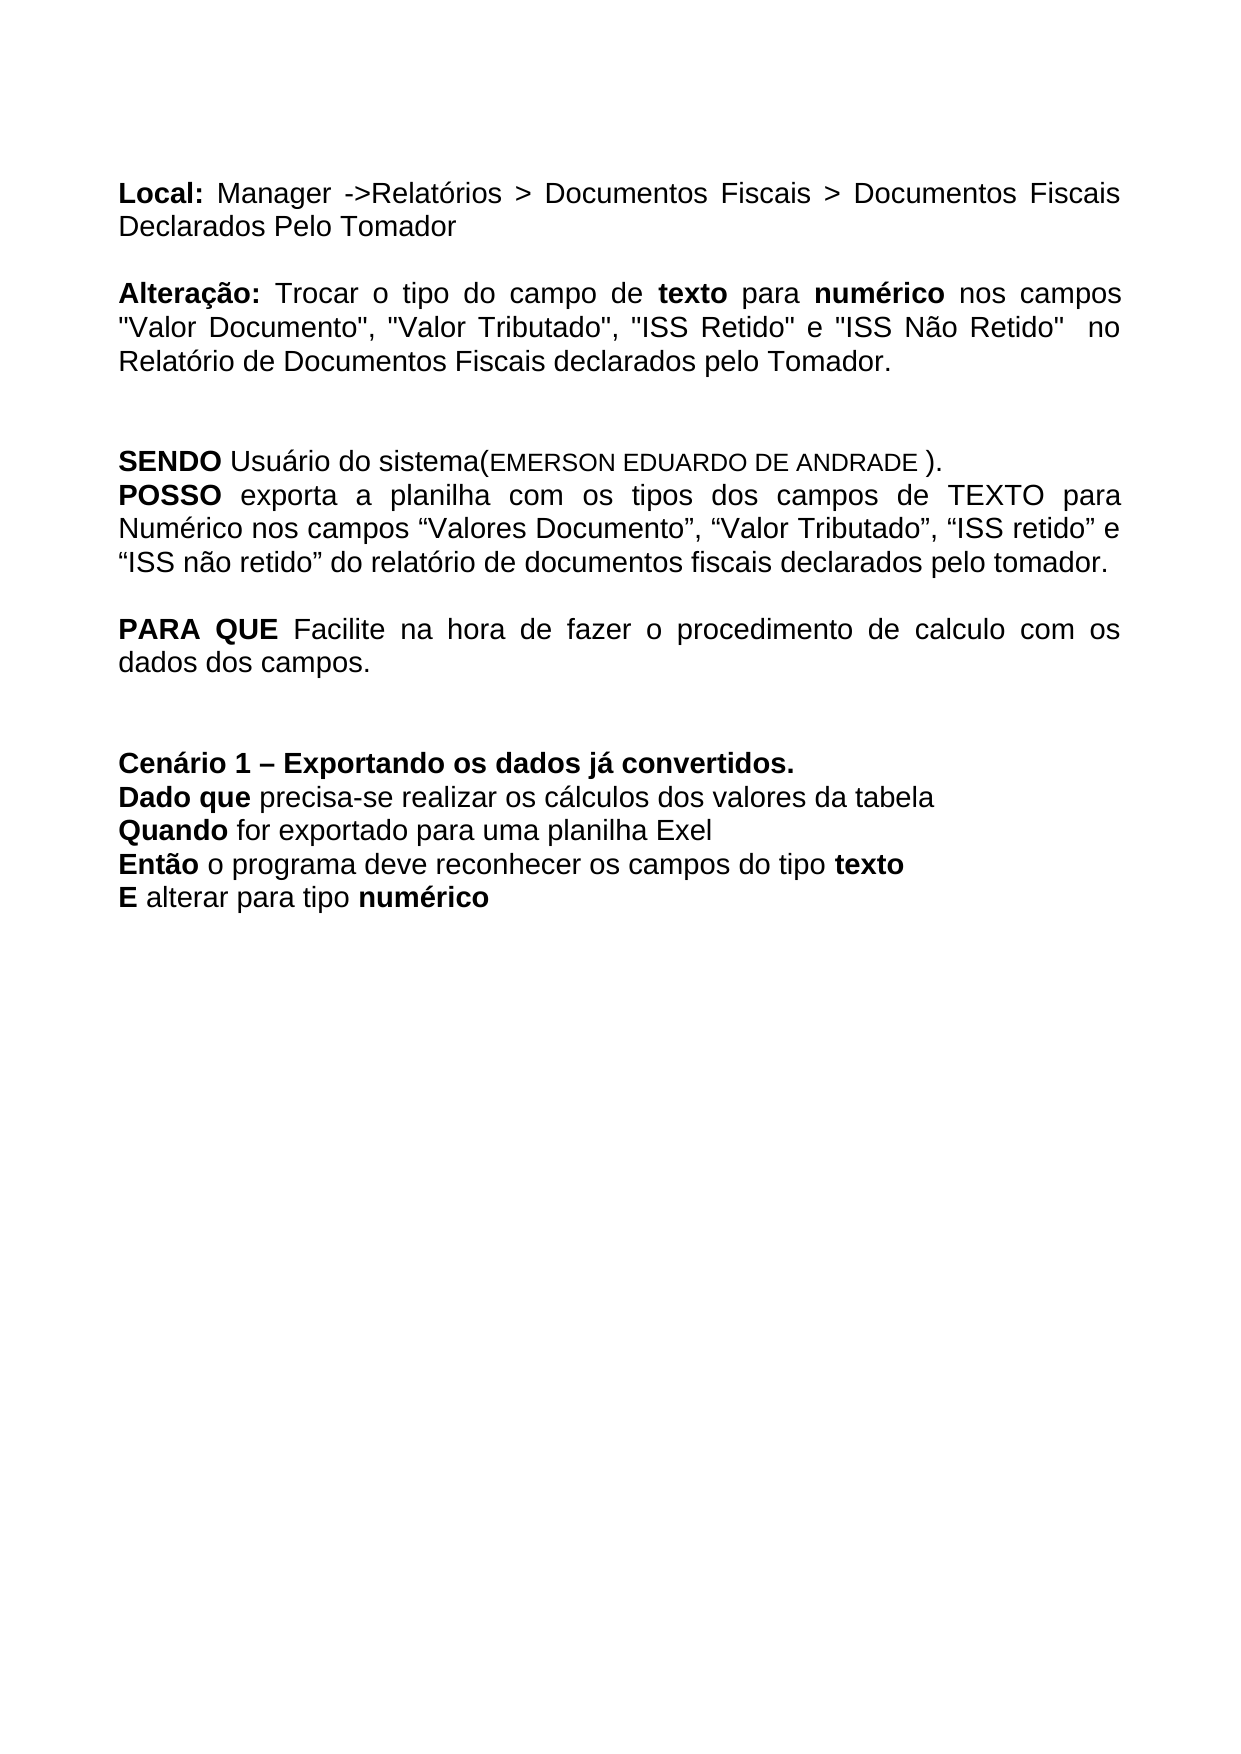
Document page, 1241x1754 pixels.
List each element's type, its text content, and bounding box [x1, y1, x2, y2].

text Alteração: Trocar o tipo do campo de texto para numérico nos campos "Valor Documento", "Valor Tributado", "ISS Retido" e "ISS Não Retido" no Relatório de Documentos Fiscais declarados pelo Tomador. [118, 276, 1122, 377]
text Dado que precisa-se realizar os cálculos dos valores da tabela [118, 779, 1122, 813]
text Quando for exportado para uma planilha Exel [118, 813, 1122, 847]
text E alterar para tipo numérico [118, 880, 1122, 914]
text PARA QUE Facilite na hora de fazer o procedimento de calculo com os dados dos campos. [118, 612, 1122, 679]
text SENDO Usuário do sistema(EMERSON EDUARDO DE ANDRADE ). [118, 444, 1122, 478]
text Então o programa deve reconhecer os campos do tipo texto [118, 847, 1122, 880]
text Cenário 1 – Exportando os dados já convertidos. [118, 746, 1122, 779]
text POSSO exporta a planilha com os tipos dos campos de TEXTO para Numérico nos campos “Valores Documento”, “Valor Tributado”, “ISS retido” e “ISS não retido” do relatório de documentos fiscais declarados pelo tomador. [118, 478, 1122, 578]
text Local: Manager ->Relatórios > Documentos Fiscais > Documentos Fiscais Declarados Pelo Tomador [118, 176, 1122, 243]
